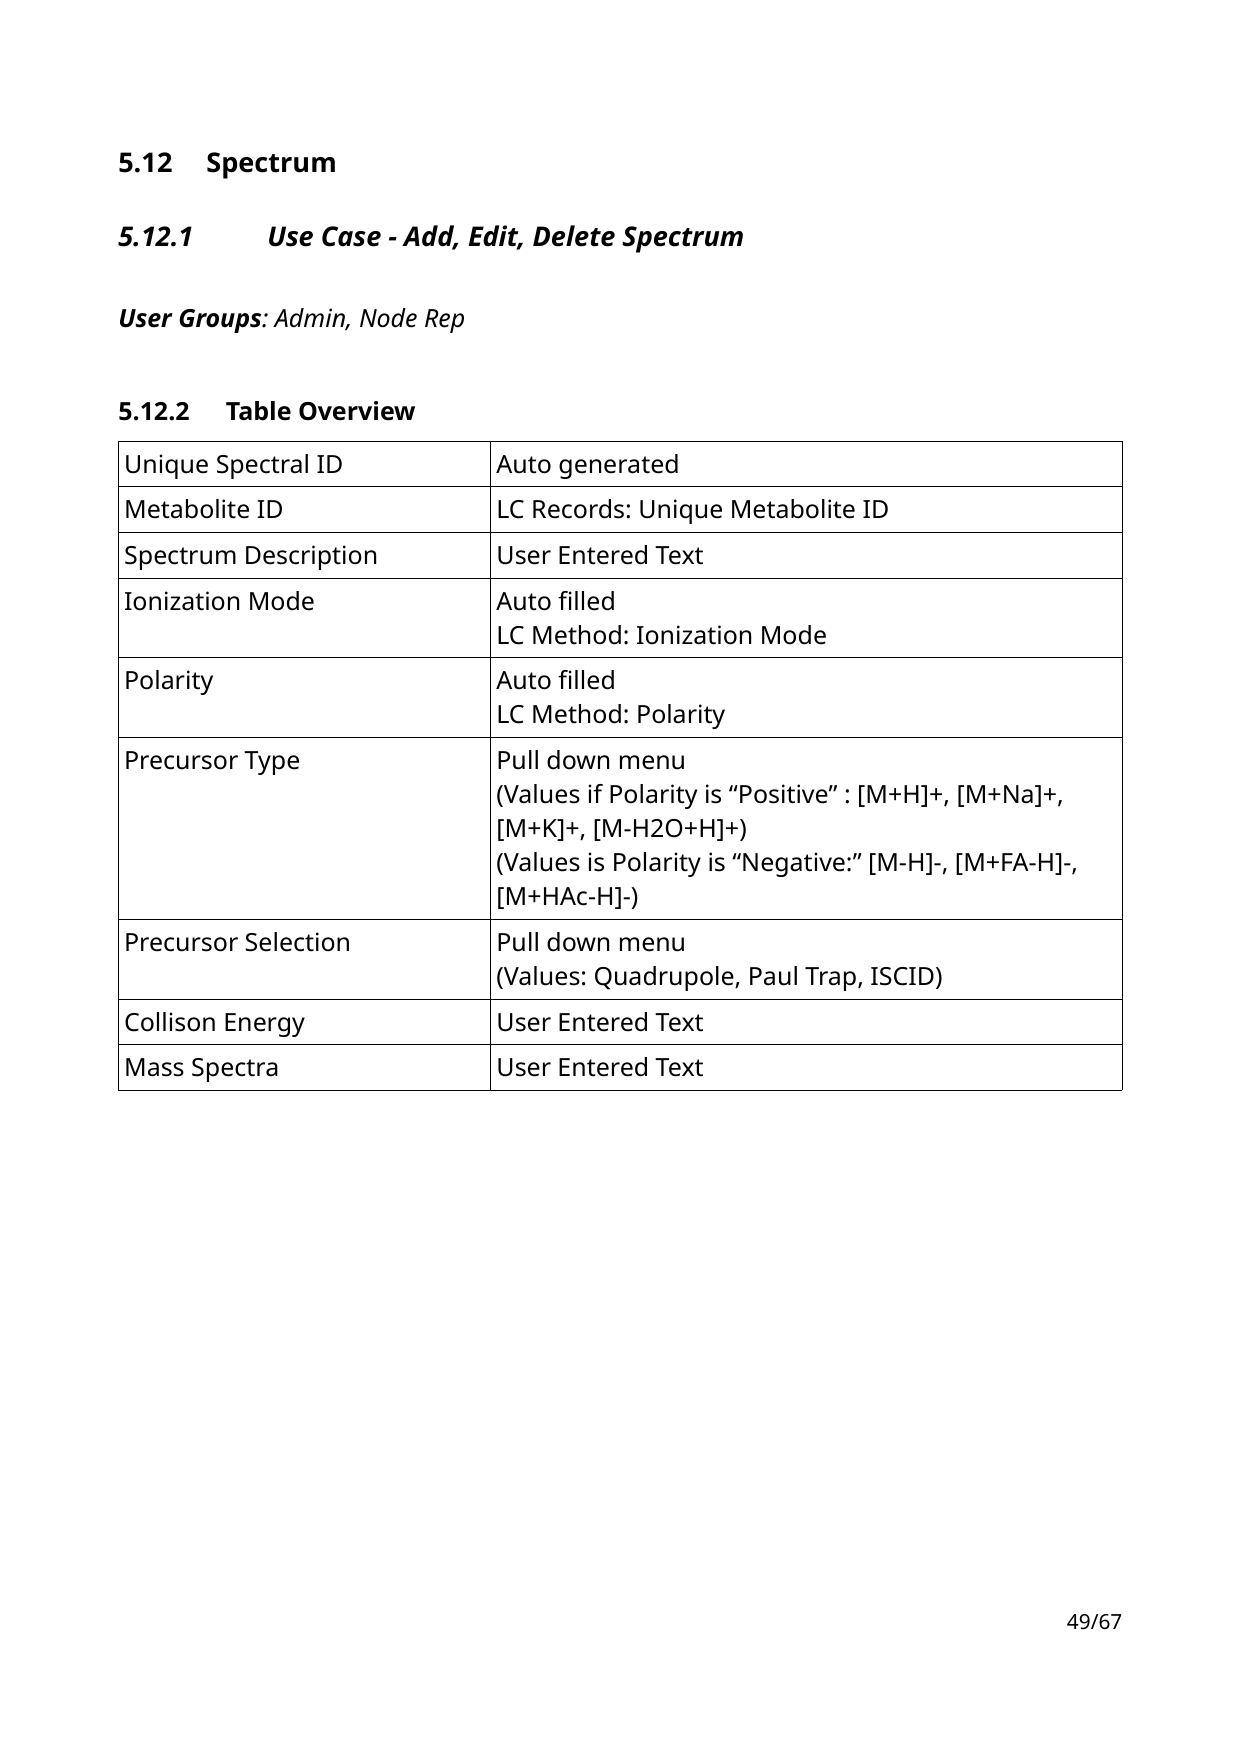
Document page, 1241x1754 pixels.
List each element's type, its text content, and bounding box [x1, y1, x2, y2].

table_cell Metabolite ID [119, 487, 490, 532]
table_cell Pull down menu (Values: Quadrupole, Paul Trap, ISCID) [491, 920, 1122, 998]
table_cell Auto filled LC Method: Ionization Mode [491, 579, 1122, 657]
table_cell Ionization Mode [119, 579, 490, 657]
text User Groups: Admin, Node Rep [118, 301, 1122, 335]
table_cell Pull down menu (Values if Polarity is “Positive” : [M+H]+, [M+Na]+, [M+K]+, [M-H2O+H]+) (Values is Polarity is “Negative:” [M-H]-, [M+FA-H]-, [M+HAc-H]-) [491, 738, 1122, 919]
subtitle Table Overview [118, 394, 1122, 428]
table_cell User Entered Text [491, 533, 1122, 577]
table_cell Spectrum Description [119, 533, 490, 577]
table_cell Precursor Type [119, 738, 490, 919]
table_cell Collison Energy [119, 1000, 490, 1044]
subtitle Spectrum [118, 143, 1122, 180]
table_cell User Entered Text [491, 1045, 1122, 1090]
table_cell User Entered Text [491, 1000, 1122, 1044]
table_cell Mass Spectra [119, 1045, 490, 1090]
table_header Unique Spectral ID [119, 442, 490, 486]
table_cell Precursor Selection [119, 920, 490, 998]
table_cell LC Records: Unique Metabolite ID [491, 487, 1122, 532]
table_cell Auto filled LC Method: Polarity [491, 658, 1122, 737]
table_cell Polarity [119, 658, 490, 737]
table_header Auto generated [491, 442, 1122, 486]
subtitle Use Case - Add, Edit, Delete Spectrum [118, 217, 1122, 254]
